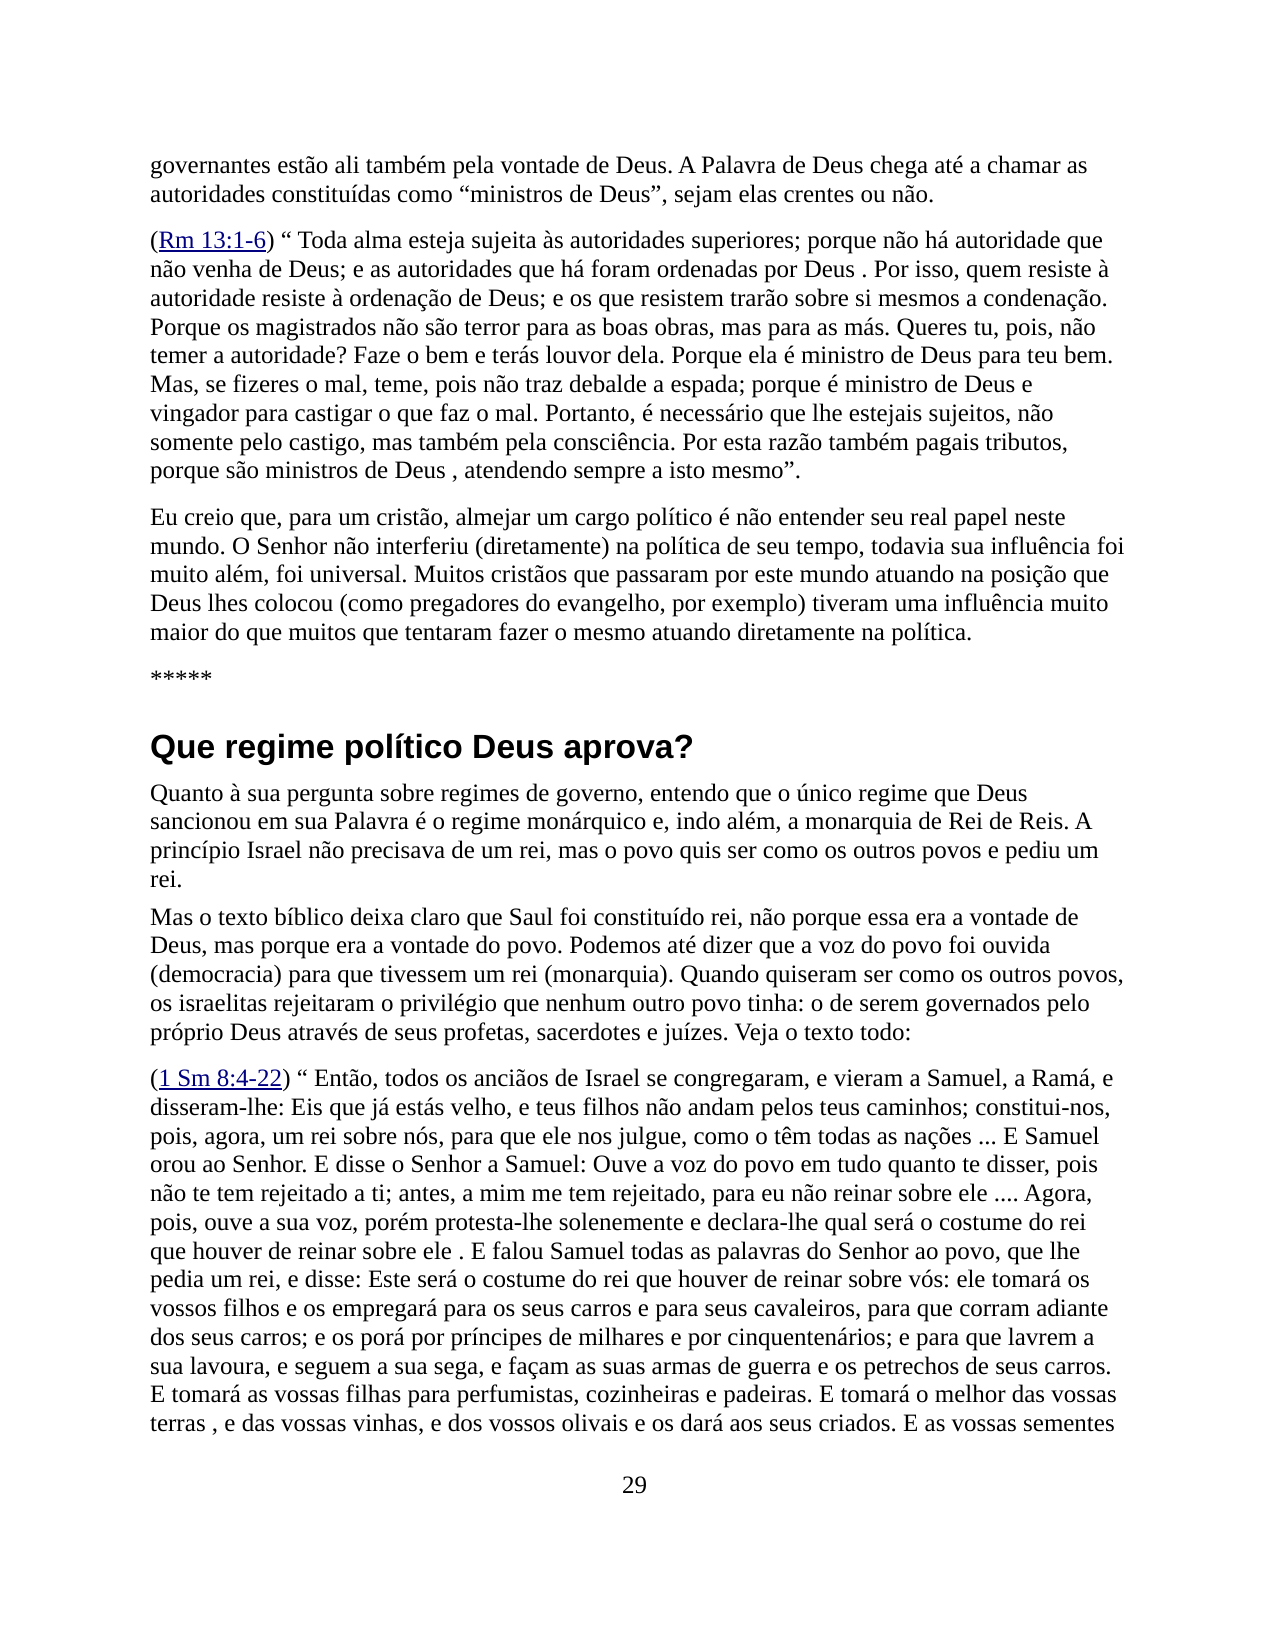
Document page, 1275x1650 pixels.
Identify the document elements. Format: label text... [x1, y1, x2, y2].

text Quanto à sua pergunta sobre regimes de governo, entendo que o único regime que Deus sancionou em sua Palavra é o regime monárquico e, indo além, a monarquia de Rei de Reis. A princípio Israel não precisava de um rei, mas o povo quis ser como os outros povos e pediu um rei. [150, 778, 1125, 893]
text ***** [150, 664, 1125, 692]
text (Rm 13:1-6) “ Toda alma esteja sujeita às autoridades superiores; porque não há autoridade que não venha de Deus; e as autoridades que há foram ordenadas por Deus . Por isso, quem resiste à autoridade resiste à ordenação de Deus; e os que resistem trarão sobre si mesmos a condenação. Porque os magistrados não são terror para as boas obras, mas para as más. Queres tu, pois, não temer a autoridade? Faze o bem e terás louvor dela. Porque ela é ministro de Deus para teu bem. Mas, se fizeres o mal, teme, pois não traz debalde a espada; porque é ministro de Deus e vingador para castigar o que faz o mal. Portanto, é necessário que lhe estejais sujeitos, não somente pelo castigo, mas também pela consciência. Por esta razão também pagais tributos, porque são ministros de Deus , atendendo sempre a isto mesmo”. [150, 225, 1125, 484]
text governantes estão ali também pela vontade de Deus. A Palavra de Deus chega até a chamar as autoridades constituídas como “ministros de Deus”, sejam elas crentes ou não. [150, 150, 1125, 207]
subtitle Que regime político Deus aprova? [150, 726, 1125, 765]
text (1 Sm 8:4-22) “ Então, todos os anciãos de Israel se congregaram, e vieram a Samuel, a Ramá, e disseram-lhe: Eis que já estás velho, e teus filhos não andam pelos teus caminhos; constitui-nos, pois, agora, um rei sobre nós, para que ele nos julgue, como o têm todas as nações ... E Samuel orou ao Senhor. E disse o Senhor a Samuel: Ouve a voz do povo em tudo quanto te disser, pois não te tem rejeitado a ti; antes, a mim me tem rejeitado, para eu não reinar sobre ele .... Agora, pois, ouve a sua voz, porém protesta-lhe solenemente e declara-lhe qual será o costume do rei que houver de reinar sobre ele . E falou Samuel todas as palavras do Senhor ao povo, que lhe pedia um rei, e disse: Este será o costume do rei que houver de reinar sobre vós: ele tomará os vossos filhos e os empregará para os seus carros e para seus cavaleiros, para que corram adiante dos seus carros; e os porá por príncipes de milhares e por cinquentenários; e para que lavrem a sua lavoura, e seguem a sua sega, e façam as suas armas de guerra e os petrechos de seus carros. E tomará as vossas filhas para perfumistas, cozinheiras e padeiras. E tomará o melhor das vossas terras , e das vossas vinhas, e dos vossos olivais e os dará aos seus criados. E as vossas sementes [150, 1063, 1125, 1437]
text Mas o texto bíblico deixa claro que Saul foi constituído rei, não porque essa era a vontade de Deus, mas porque era a vontade do povo. Podemos até dizer que a voz do povo foi ouvida (democracia) para que tivessem um rei (monarquia). Quando quiseram ser como os outros povos, os israelitas rejeitaram o privilégio que nenhum outro povo tinha: o de serem governados pelo próprio Deus através de seus profetas, sacerdotes e juízes. Veja o texto todo: [150, 902, 1125, 1045]
text Eu creio que, para um cristão, almejar um cargo político é não entender seu real papel neste mundo. O Senhor não interferiu (diretamente) na política de seu tempo, todavia sua influência foi muito além, foi universal. Muitos cristãos que passaram por este mundo atuando na posição que Deus lhes colocou (como pregadores do evangelho, por exemplo) tiveram uma influência muito maior do que muitos que tentaram fazer o mesmo atuando diretamente na política. [150, 502, 1125, 646]
